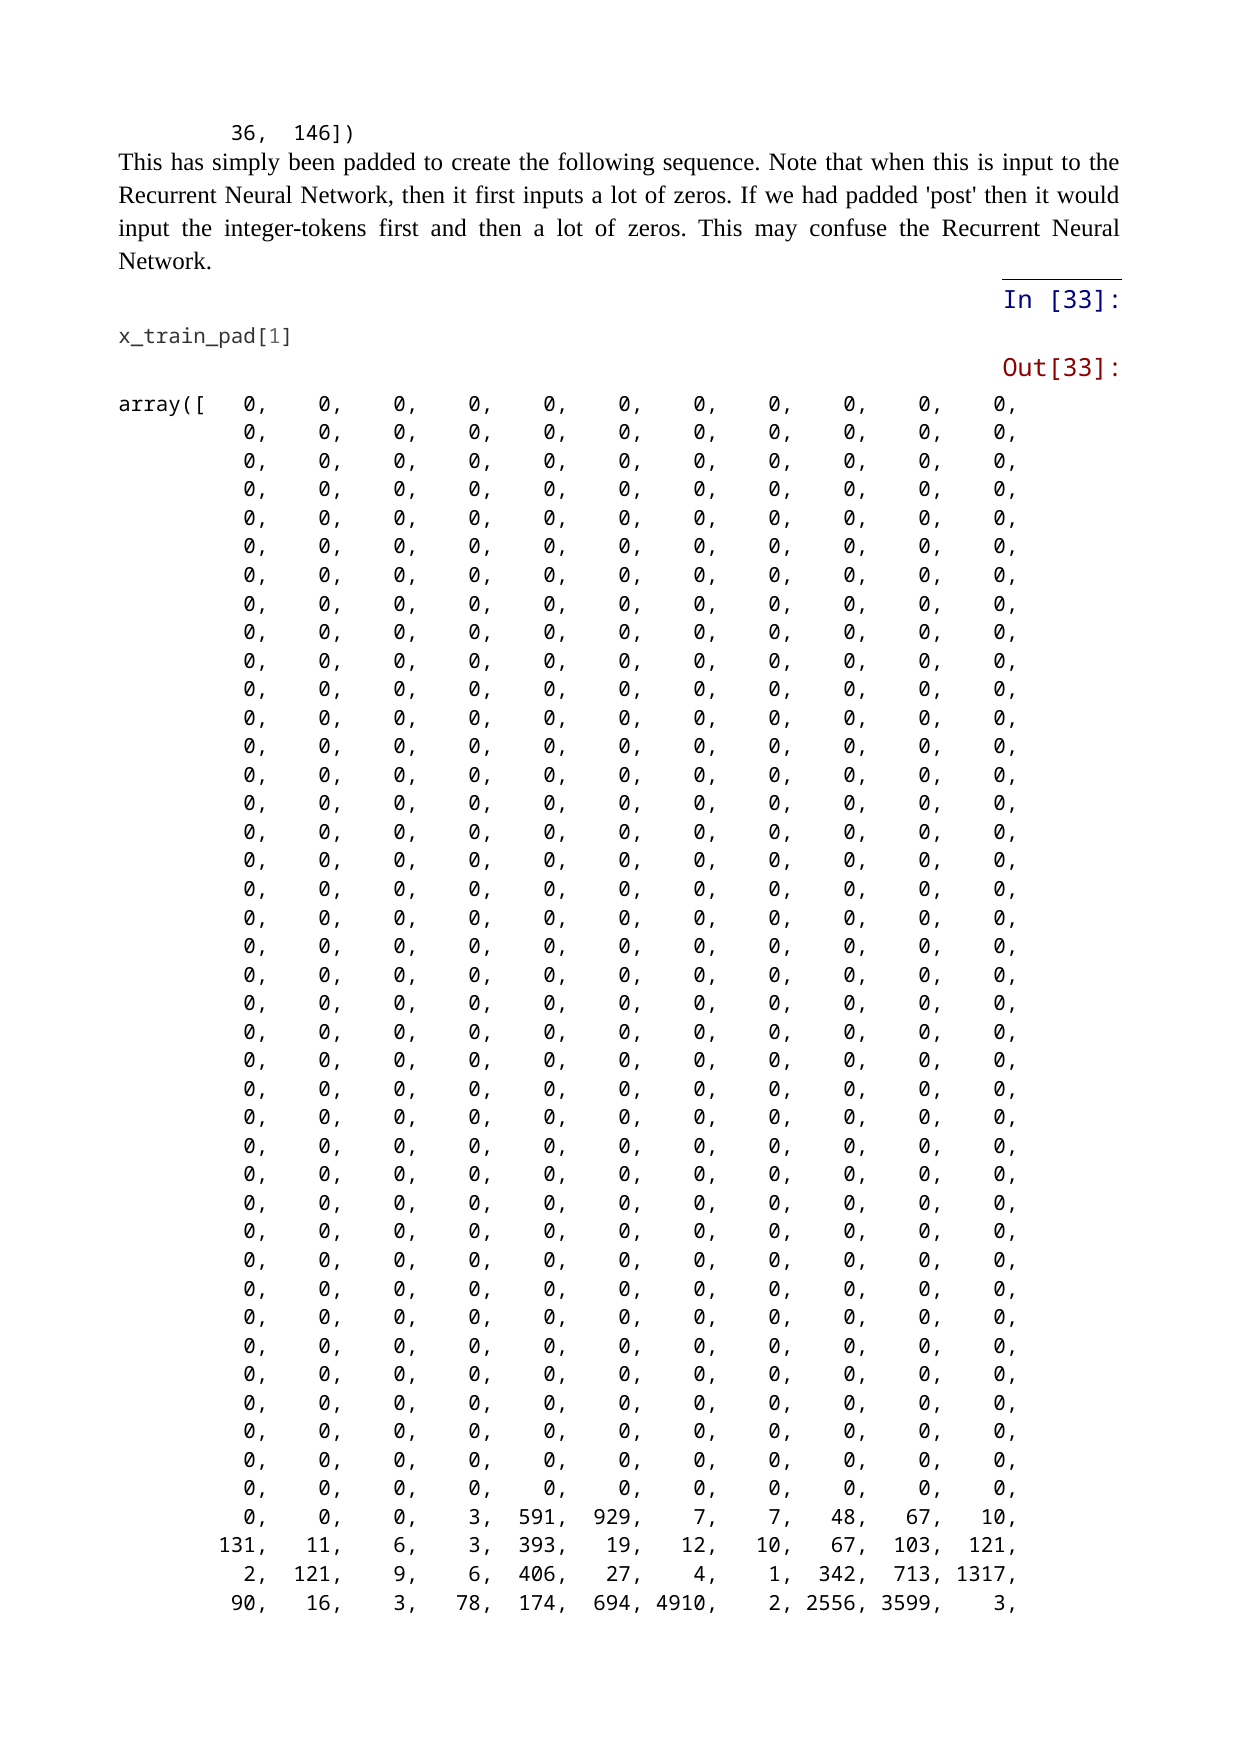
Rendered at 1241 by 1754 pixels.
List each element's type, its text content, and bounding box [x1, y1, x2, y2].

text 90, 16, 3, 78, 174, 694, 4910, 2, 2556, 3599, 3, [118, 1588, 1122, 1616]
text 0, 0, 0, 0, 0, 0, 0, 0, 0, 0, 0, [118, 1074, 1122, 1102]
text 0, 0, 0, 0, 0, 0, 0, 0, 0, 0, 0, [118, 1331, 1122, 1359]
text In [33]: [118, 279, 1122, 316]
text 0, 0, 0, 0, 0, 0, 0, 0, 0, 0, 0, [118, 1274, 1122, 1302]
text 0, 0, 0, 0, 0, 0, 0, 0, 0, 0, 0, [118, 646, 1122, 674]
text 0, 0, 0, 0, 0, 0, 0, 0, 0, 0, 0, [118, 474, 1122, 503]
text 0, 0, 0, 0, 0, 0, 0, 0, 0, 0, 0, [118, 788, 1122, 817]
text 0, 0, 0, 0, 0, 0, 0, 0, 0, 0, 0, [118, 674, 1122, 703]
text This has simply been padded to create the following sequence. Note that when this is input to the Recurrent Neural Network, then it first inputs a lot of zeros. If we had padded 'post' then it would input the integer-tokens first and then a lot of zeros. This may confuse the Recurrent Neural Network. [118, 147, 1122, 274]
text 0, 0, 0, 0, 0, 0, 0, 0, 0, 0, 0, [118, 560, 1122, 589]
text 0, 0, 0, 0, 0, 0, 0, 0, 0, 0, 0, [118, 817, 1122, 846]
text 0, 0, 0, 0, 0, 0, 0, 0, 0, 0, 0, [118, 1159, 1122, 1188]
text 0, 0, 0, 0, 0, 0, 0, 0, 0, 0, 0, [118, 1045, 1122, 1074]
text 0, 0, 0, 0, 0, 0, 0, 0, 0, 0, 0, [118, 960, 1122, 988]
text 131, 11, 6, 3, 393, 19, 12, 10, 67, 103, 121, [118, 1531, 1122, 1559]
text 0, 0, 0, 0, 0, 0, 0, 0, 0, 0, 0, [118, 1102, 1122, 1131]
text 0, 0, 0, 0, 0, 0, 0, 0, 0, 0, 0, [118, 760, 1122, 788]
text 36, 146]) [118, 118, 1122, 147]
text 2, 121, 9, 6, 406, 27, 4, 1, 342, 713, 1317, [118, 1559, 1122, 1588]
text x_train_pad[1] [118, 321, 1122, 350]
text 0, 0, 0, 0, 0, 0, 0, 0, 0, 0, 0, [118, 417, 1122, 446]
text 0, 0, 0, 0, 0, 0, 0, 0, 0, 0, 0, [118, 1359, 1122, 1388]
text array([ 0, 0, 0, 0, 0, 0, 0, 0, 0, 0, 0, [118, 389, 1122, 417]
text 0, 0, 0, 0, 0, 0, 0, 0, 0, 0, 0, [118, 1445, 1122, 1473]
text 0, 0, 0, 0, 0, 0, 0, 0, 0, 0, 0, [118, 846, 1122, 874]
text 0, 0, 0, 0, 0, 0, 0, 0, 0, 0, 0, [118, 503, 1122, 532]
text 0, 0, 0, 0, 0, 0, 0, 0, 0, 0, 0, [118, 1416, 1122, 1445]
text 0, 0, 0, 0, 0, 0, 0, 0, 0, 0, 0, [118, 532, 1122, 560]
text 0, 0, 0, 0, 0, 0, 0, 0, 0, 0, 0, [118, 1473, 1122, 1502]
text 0, 0, 0, 0, 0, 0, 0, 0, 0, 0, 0, [118, 446, 1122, 474]
text 0, 0, 0, 0, 0, 0, 0, 0, 0, 0, 0, [118, 1017, 1122, 1045]
text 0, 0, 0, 3, 591, 929, 7, 7, 48, 67, 10, [118, 1502, 1122, 1531]
text 0, 0, 0, 0, 0, 0, 0, 0, 0, 0, 0, [118, 988, 1122, 1017]
text 0, 0, 0, 0, 0, 0, 0, 0, 0, 0, 0, [118, 931, 1122, 960]
text 0, 0, 0, 0, 0, 0, 0, 0, 0, 0, 0, [118, 1388, 1122, 1416]
text 0, 0, 0, 0, 0, 0, 0, 0, 0, 0, 0, [118, 1217, 1122, 1245]
text 0, 0, 0, 0, 0, 0, 0, 0, 0, 0, 0, [118, 1245, 1122, 1274]
text Out[33]: [118, 350, 1122, 384]
text 0, 0, 0, 0, 0, 0, 0, 0, 0, 0, 0, [118, 589, 1122, 617]
text 0, 0, 0, 0, 0, 0, 0, 0, 0, 0, 0, [118, 1131, 1122, 1159]
text 0, 0, 0, 0, 0, 0, 0, 0, 0, 0, 0, [118, 874, 1122, 903]
text 0, 0, 0, 0, 0, 0, 0, 0, 0, 0, 0, [118, 903, 1122, 931]
text 0, 0, 0, 0, 0, 0, 0, 0, 0, 0, 0, [118, 1302, 1122, 1331]
text 0, 0, 0, 0, 0, 0, 0, 0, 0, 0, 0, [118, 731, 1122, 760]
text 0, 0, 0, 0, 0, 0, 0, 0, 0, 0, 0, [118, 617, 1122, 646]
text 0, 0, 0, 0, 0, 0, 0, 0, 0, 0, 0, [118, 1188, 1122, 1217]
text 0, 0, 0, 0, 0, 0, 0, 0, 0, 0, 0, [118, 703, 1122, 731]
